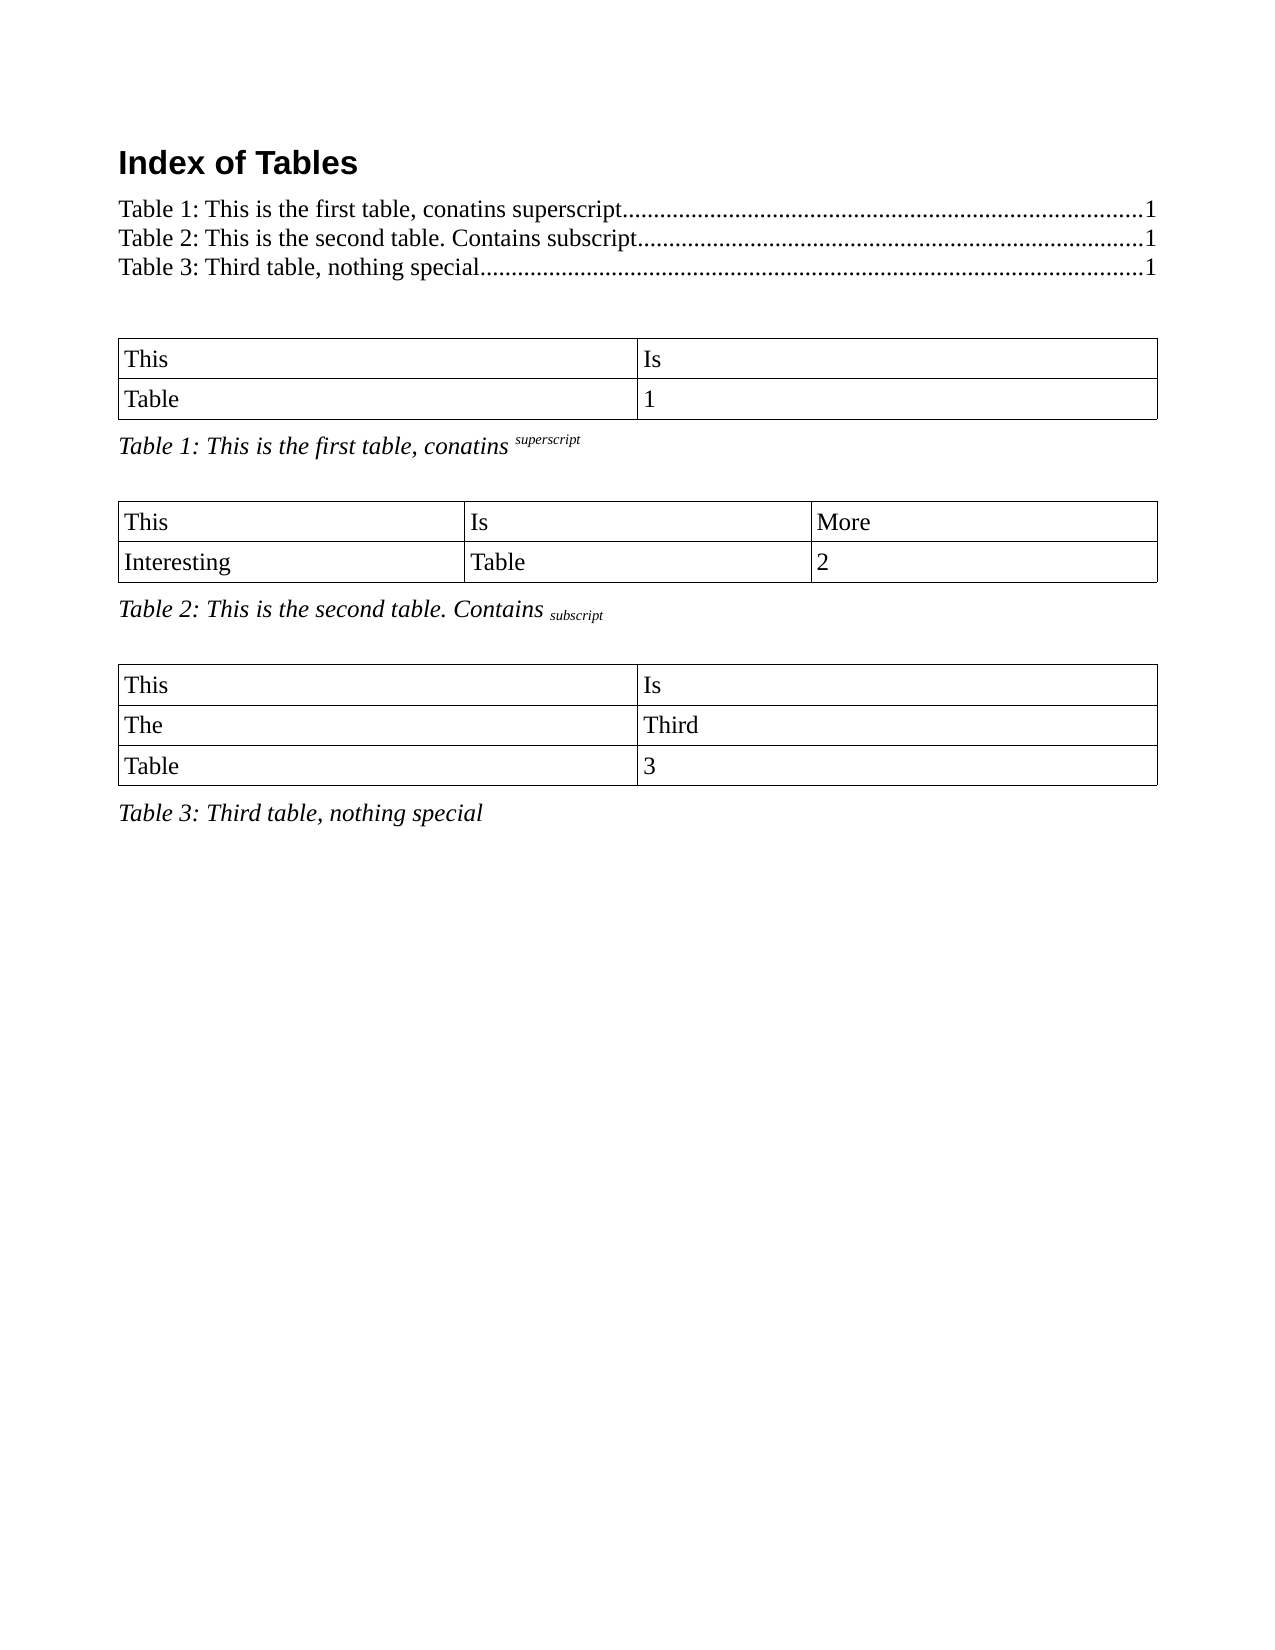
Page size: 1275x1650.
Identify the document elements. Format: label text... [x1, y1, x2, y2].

text Table 2: This is the second table. Contains subscript [118, 594, 1157, 623]
table_header Is [638, 339, 1157, 378]
table_cell Table [119, 379, 637, 418]
table_header More [812, 502, 1157, 541]
subtitle Index of Tables [118, 143, 1157, 182]
table_cell 1 [638, 379, 1157, 418]
table_cell 3 [638, 746, 1157, 785]
text Table 2: This is the second table. Contains subscript 1 [118, 223, 1157, 252]
table_header This [119, 502, 464, 541]
table_cell Table [465, 542, 811, 582]
text Table 1: This is the first table, conatins superscript 1 [118, 194, 1157, 223]
table_cell The [119, 706, 637, 745]
table_header This [119, 665, 637, 704]
text Table 1: This is the first table, conatins superscript [118, 431, 1157, 460]
text Table 3: Third table, nothing special 1 [118, 252, 1157, 280]
table_cell Interesting [119, 542, 464, 582]
text Table 3: Third table, nothing special [118, 798, 1157, 827]
table_cell 2 [812, 542, 1157, 582]
table_header This [119, 339, 637, 378]
table_cell Third [638, 706, 1157, 745]
table_cell Table [119, 746, 637, 785]
table_header Is [465, 502, 811, 541]
table_header Is [638, 665, 1157, 704]
